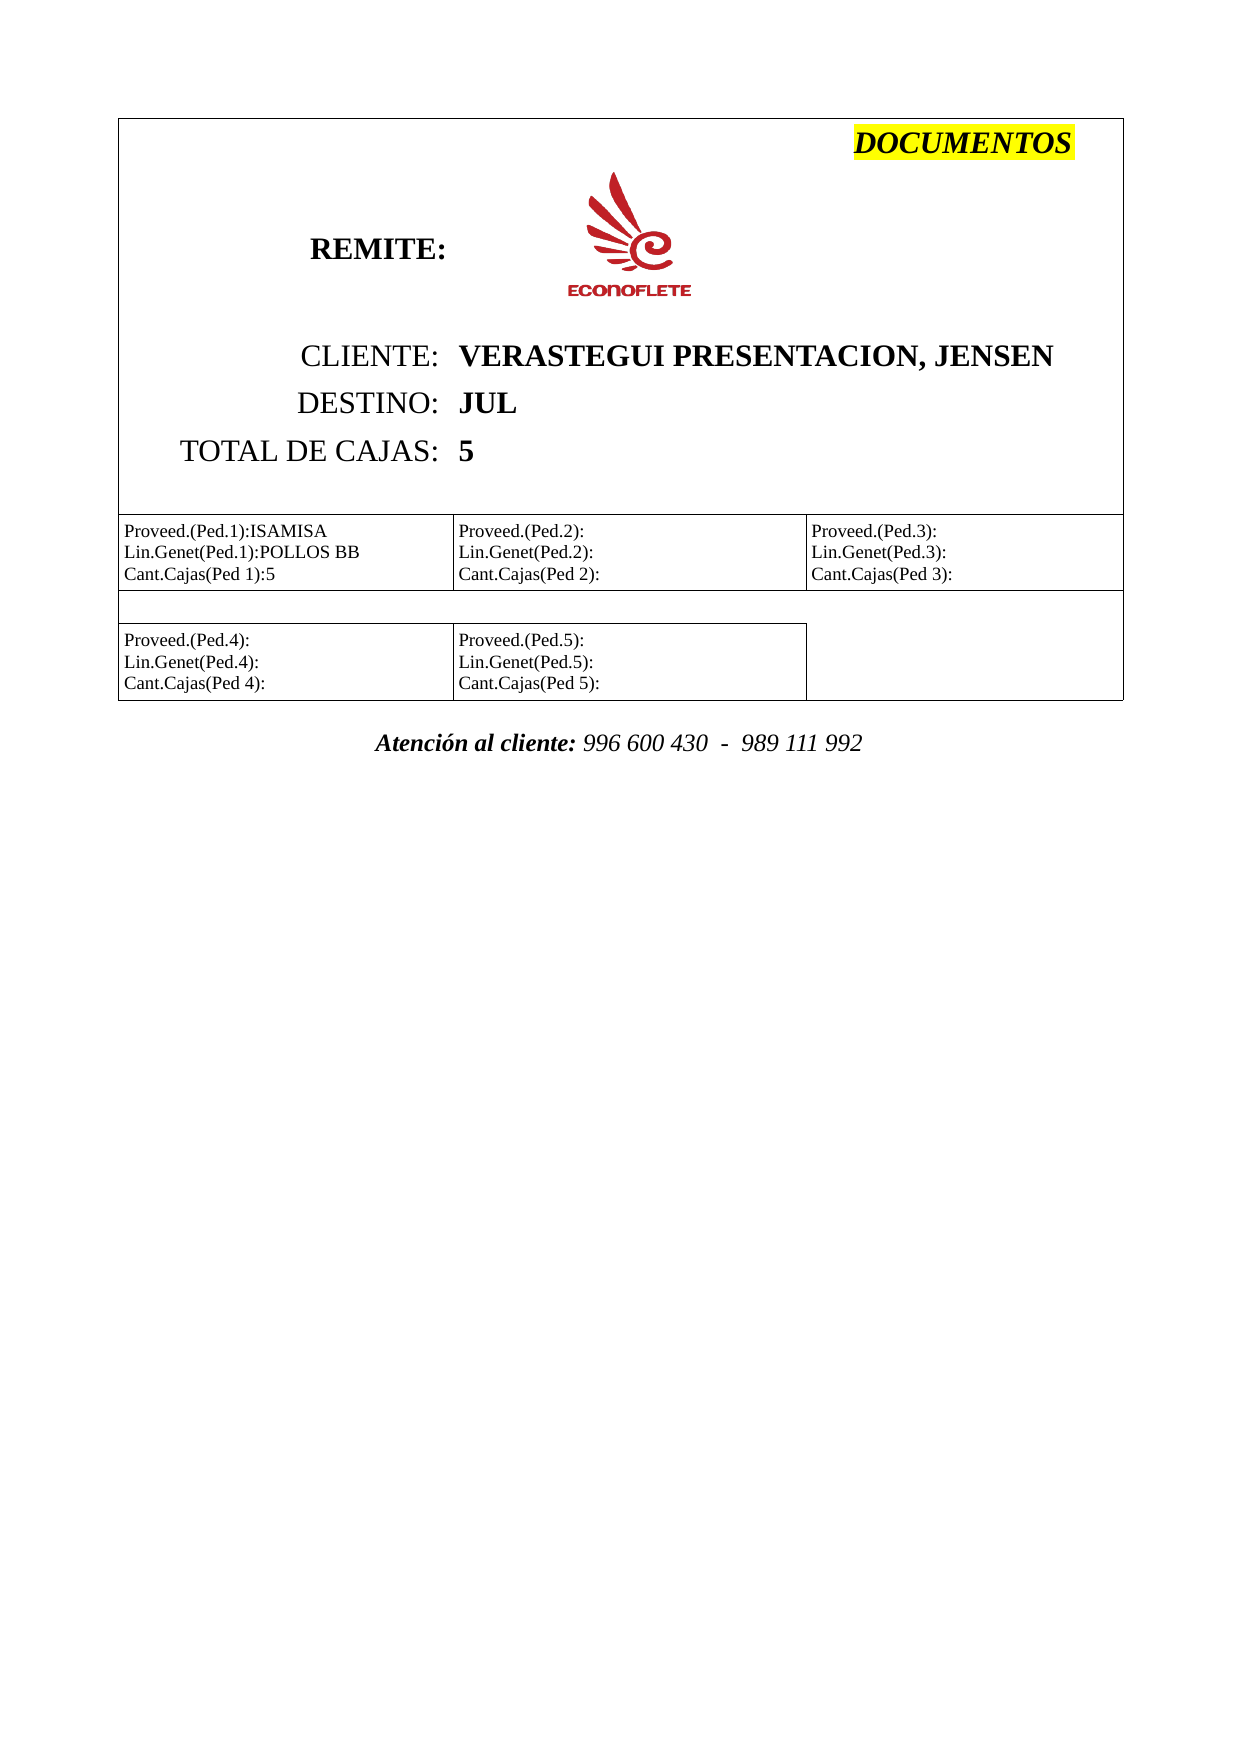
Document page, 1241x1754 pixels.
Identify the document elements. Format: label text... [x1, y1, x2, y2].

table_header [453, 119, 806, 166]
text Atención al cliente: 996 600 430 - 989 111 992 [118, 728, 1122, 757]
table_cell TOTAL DE CAJAS: [119, 426, 453, 474]
table_cell JUL [453, 379, 806, 426]
table_cell [806, 166, 1123, 332]
table_header [119, 119, 453, 166]
table_cell [806, 591, 1123, 623]
picture [552, 171, 707, 297]
table_cell Proveed.(Ped.3): Lin.Genet(Ped.3): Cant.Cajas(Ped 3): [807, 515, 1123, 590]
table_cell CLIENTE: [119, 332, 453, 379]
table_cell [453, 474, 806, 514]
table_cell Proveed.(Ped.2): Lin.Genet(Ped.2): Cant.Cajas(Ped 2): [454, 515, 806, 590]
table_cell REMITE: [119, 166, 453, 332]
table_cell [453, 591, 806, 623]
table_cell [806, 474, 1123, 514]
table_cell [453, 166, 806, 332]
table_header DOCUMENTOS [806, 119, 1123, 166]
table_cell Proveed.(Ped.5): Lin.Genet(Ped.5): Cant.Cajas(Ped 5): [454, 624, 806, 699]
table_cell [806, 379, 1123, 426]
table_cell Proveed.(Ped.4): Lin.Genet(Ped.4): Cant.Cajas(Ped 4): [119, 624, 453, 699]
table_cell Proveed.(Ped.1):ISAMISA Lin.Genet(Ped.1):POLLOS BB Cant.Cajas(Ped 1):5 [119, 515, 453, 590]
table_cell [119, 591, 453, 623]
table_cell DESTINO: [119, 379, 453, 426]
table_cell [807, 623, 1123, 699]
table_cell 5 [453, 426, 1123, 474]
table_cell VERASTEGUI PRESENTACION, JENSEN [453, 332, 1123, 379]
table_cell [119, 474, 453, 514]
